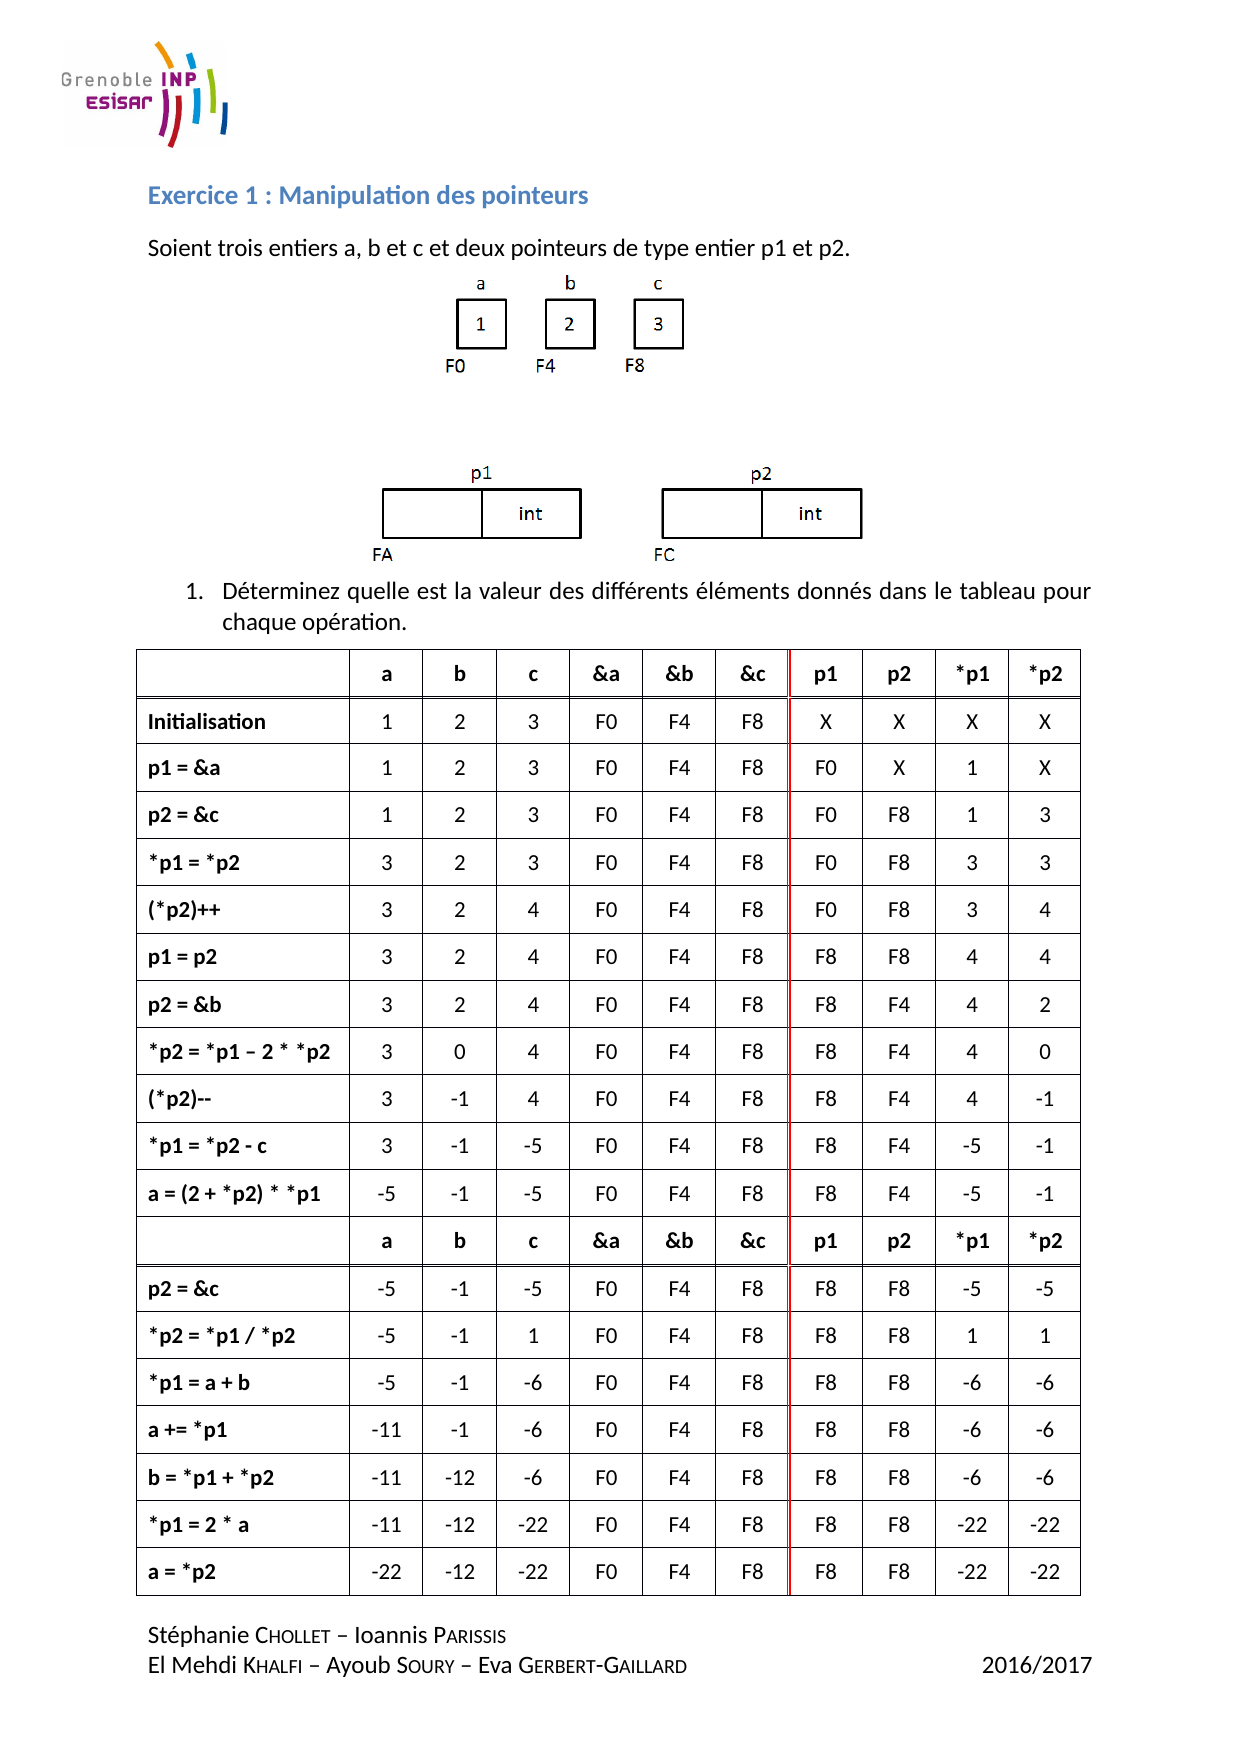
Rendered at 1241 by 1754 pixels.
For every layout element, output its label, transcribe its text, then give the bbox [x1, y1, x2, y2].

table_cell F0 [570, 1075, 642, 1122]
table_cell 2 [423, 981, 496, 1027]
table_cell -1 [423, 1267, 496, 1311]
table_cell 3 [497, 744, 569, 791]
table_cell F8 [791, 1170, 862, 1216]
table_cell F8 [863, 839, 935, 885]
table_cell F8 [716, 839, 787, 885]
table_cell F8 [716, 934, 787, 980]
table_cell F4 [863, 1075, 935, 1122]
table_cell F8 [716, 1501, 787, 1547]
table_cell F8 [863, 886, 935, 932]
table_cell F0 [570, 1359, 642, 1405]
table_cell 1 [936, 1312, 1008, 1358]
table_cell F8 [791, 1075, 862, 1122]
table_cell X [863, 744, 935, 791]
table_cell F4 [643, 981, 715, 1027]
table_cell F4 [863, 981, 935, 1027]
table_cell 4 [497, 1075, 569, 1122]
table_cell F4 [643, 1075, 715, 1122]
table_cell F4 [643, 1501, 715, 1547]
table_cell F8 [791, 981, 862, 1027]
table_cell 1 [936, 792, 1008, 838]
table_cell F4 [863, 1028, 935, 1074]
table_cell F8 [716, 1406, 787, 1453]
table_cell 3 [1009, 792, 1080, 838]
table_cell F0 [570, 1028, 642, 1074]
table_cell F4 [643, 1028, 715, 1074]
table_cell F8 [716, 1028, 787, 1074]
table_cell p1 = p2 [137, 934, 349, 980]
table_cell 3 [350, 1075, 422, 1122]
picture [61, 41, 228, 148]
table_cell 3 [350, 981, 422, 1027]
table_header b [423, 650, 496, 696]
list Déterminez quelle est la valeur des différents éléments donnés dans le tableau pour chaque opération. [185, 575, 1093, 636]
table_cell 3 [936, 839, 1008, 885]
table_cell 4 [936, 934, 1008, 980]
table_cell 4 [1009, 886, 1080, 932]
table_cell F0 [570, 1267, 642, 1311]
table_cell 3 [1009, 839, 1080, 885]
table_cell b [423, 1217, 496, 1263]
table_cell -6 [497, 1454, 569, 1500]
table_cell -5 [497, 1123, 569, 1169]
table_cell F0 [791, 792, 862, 838]
table_cell F8 [791, 1501, 862, 1547]
table_cell 4 [497, 934, 569, 980]
table_header *p1 [936, 650, 1008, 696]
table_cell F0 [570, 1123, 642, 1169]
table_cell -5 [497, 1170, 569, 1216]
table_cell X [1009, 744, 1080, 791]
table_cell F0 [570, 744, 642, 791]
table_cell -5 [936, 1267, 1008, 1311]
table_cell -6 [1009, 1406, 1080, 1453]
table_cell F8 [716, 981, 787, 1027]
table_cell -1 [423, 1075, 496, 1122]
table_cell -6 [497, 1359, 569, 1405]
table_cell 3 [350, 839, 422, 885]
table_cell 3 [497, 699, 569, 743]
table_cell -22 [350, 1548, 422, 1594]
table_cell 4 [497, 1028, 569, 1074]
table_cell F8 [716, 1267, 787, 1311]
table_cell 2 [423, 699, 496, 743]
table_header &a [570, 650, 642, 696]
table_cell F0 [570, 699, 642, 743]
table_cell F4 [643, 699, 715, 743]
table_cell 4 [936, 981, 1008, 1027]
table_cell F8 [791, 1028, 862, 1074]
table_cell F8 [791, 1123, 862, 1169]
table_cell X [863, 699, 935, 743]
table_cell -5 [350, 1359, 422, 1405]
table_cell p1 [791, 1217, 862, 1263]
table_cell F8 [863, 1267, 935, 1311]
table_cell F0 [570, 934, 642, 980]
table_cell -1 [1009, 1170, 1080, 1216]
table_cell c [497, 1217, 569, 1263]
table_cell a = (2 + *p2) * *p1 [137, 1170, 349, 1216]
table_cell 4 [936, 1028, 1008, 1074]
table_cell 0 [423, 1028, 496, 1074]
table_cell 2 [423, 839, 496, 885]
table_cell 0 [1009, 1028, 1080, 1074]
table_cell 3 [497, 792, 569, 838]
table_cell -11 [350, 1406, 422, 1453]
table_cell -6 [936, 1359, 1008, 1405]
table_cell X [936, 699, 1008, 743]
table_cell F8 [791, 1548, 862, 1594]
table_cell 1 [350, 744, 422, 791]
table_cell X [791, 699, 862, 743]
table_cell F4 [643, 744, 715, 791]
table_cell F8 [791, 1312, 862, 1358]
table_cell b = *p1 + *p2 [137, 1454, 349, 1500]
table_cell -5 [1009, 1267, 1080, 1311]
table_cell F8 [863, 1548, 935, 1594]
table_cell F4 [643, 792, 715, 838]
table_cell (*p2)-- [137, 1075, 349, 1122]
table_cell -1 [423, 1123, 496, 1169]
table_cell -22 [497, 1501, 569, 1547]
table_cell F0 [570, 1170, 642, 1216]
table_cell F0 [570, 1454, 642, 1500]
table_cell -6 [936, 1454, 1008, 1500]
table_cell -1 [1009, 1075, 1080, 1122]
table_cell 3 [350, 886, 422, 932]
table_cell 2 [423, 934, 496, 980]
table_cell F8 [716, 792, 787, 838]
table_header *p2 [1009, 650, 1080, 696]
table_cell *p2 = *p1 – 2 * *p2 [137, 1028, 349, 1074]
table_cell *p2 [1009, 1217, 1080, 1263]
table_cell 1 [936, 744, 1008, 791]
table_header &c [716, 650, 787, 696]
table_cell -12 [423, 1548, 496, 1594]
table_cell 2 [423, 792, 496, 838]
table_cell F4 [643, 934, 715, 980]
table_cell F0 [791, 886, 862, 932]
table_cell F0 [791, 839, 862, 885]
table_cell &c [716, 1217, 787, 1263]
table_header p2 [863, 650, 935, 696]
table_cell F4 [643, 1123, 715, 1169]
table_cell p1 = &a [137, 744, 349, 791]
table_cell -5 [350, 1267, 422, 1311]
table_cell p2 = &b [137, 981, 349, 1027]
table_cell F4 [643, 1267, 715, 1311]
table_cell F8 [863, 1359, 935, 1405]
table_cell F0 [570, 1406, 642, 1453]
table_cell a = *p2 [137, 1548, 349, 1594]
table_cell 3 [936, 886, 1008, 932]
table_cell -12 [423, 1501, 496, 1547]
table_cell 3 [497, 839, 569, 885]
table_cell F8 [716, 1123, 787, 1169]
table_cell -6 [936, 1406, 1008, 1453]
table_cell -1 [1009, 1123, 1080, 1169]
table_cell X [1009, 699, 1080, 743]
table_cell F4 [643, 1312, 715, 1358]
table_cell F4 [643, 1548, 715, 1594]
table_cell F8 [791, 1406, 862, 1453]
table_header c [497, 650, 569, 696]
table_cell 3 [350, 1028, 422, 1074]
table_cell a += *p1 [137, 1406, 349, 1453]
table_cell p2 [863, 1217, 935, 1263]
table_cell *p1 = *p2 - c [137, 1123, 349, 1169]
table_cell F4 [643, 1454, 715, 1500]
text Soient trois entiers a, b et c et deux pointeurs de type entier p1 et p2. [148, 232, 1093, 262]
table_cell -5 [936, 1170, 1008, 1216]
table_cell F8 [863, 1501, 935, 1547]
table_cell -5 [497, 1267, 569, 1311]
table_cell 3 [350, 1123, 422, 1169]
table_cell -12 [423, 1454, 496, 1500]
table_cell 3 [350, 934, 422, 980]
table_cell F8 [791, 1267, 862, 1311]
table_cell F8 [863, 1406, 935, 1453]
table_cell 2 [423, 744, 496, 791]
table_cell 1 [497, 1312, 569, 1358]
table_cell F4 [643, 1406, 715, 1453]
table_cell p2 = &c [137, 1267, 349, 1311]
table_cell -5 [350, 1312, 422, 1358]
table_cell -11 [350, 1501, 422, 1547]
table_cell 4 [497, 981, 569, 1027]
table_cell [137, 1217, 349, 1263]
table_cell -22 [1009, 1501, 1080, 1547]
table_cell Initialisation [137, 699, 349, 743]
table_cell -1 [423, 1406, 496, 1453]
table_cell 4 [936, 1075, 1008, 1122]
table_cell a [350, 1217, 422, 1263]
table_cell -1 [423, 1312, 496, 1358]
table_cell -6 [497, 1406, 569, 1453]
table_cell F8 [863, 1312, 935, 1358]
table_cell -5 [936, 1123, 1008, 1169]
table_cell F8 [716, 1454, 787, 1500]
table_cell *p1 = *p2 [137, 839, 349, 885]
table_cell F8 [716, 1359, 787, 1405]
table_cell F8 [863, 1454, 935, 1500]
table_cell F8 [791, 1454, 862, 1500]
table_cell -22 [936, 1548, 1008, 1594]
table_cell F8 [863, 934, 935, 980]
table_header &b [643, 650, 715, 696]
table_cell (*p2)++ [137, 886, 349, 932]
table_cell F0 [570, 1548, 642, 1594]
picture [364, 262, 876, 574]
subtitle Exercice 1 : Manipulation des pointeurs [148, 178, 1093, 211]
table_cell 2 [1009, 981, 1080, 1027]
table_cell *p2 = *p1 / *p2 [137, 1312, 349, 1358]
table_cell F8 [791, 934, 862, 980]
table_cell F4 [643, 839, 715, 885]
table_cell -6 [1009, 1454, 1080, 1500]
table_cell -22 [497, 1548, 569, 1594]
table_cell &a [570, 1217, 642, 1263]
table_cell &b [643, 1217, 715, 1263]
table_cell F8 [716, 1170, 787, 1216]
table_header a [350, 650, 422, 696]
table_cell F4 [863, 1170, 935, 1216]
table_cell F0 [570, 792, 642, 838]
table_cell -1 [423, 1359, 496, 1405]
table_cell -22 [936, 1501, 1008, 1547]
table_cell *p1 = a + b [137, 1359, 349, 1405]
table_cell F4 [643, 1170, 715, 1216]
table_cell p2 = &c [137, 792, 349, 838]
table_cell F8 [863, 792, 935, 838]
table_cell F8 [716, 886, 787, 932]
table_cell F8 [716, 1548, 787, 1594]
table_cell F8 [716, 744, 787, 791]
table_cell F8 [716, 699, 787, 743]
table_header [137, 650, 349, 696]
table_cell 1 [350, 792, 422, 838]
table_cell 4 [497, 886, 569, 932]
table_cell F4 [643, 1359, 715, 1405]
table_cell F0 [570, 1312, 642, 1358]
table_cell F0 [570, 886, 642, 932]
table_cell F8 [791, 1359, 862, 1405]
table_cell F4 [643, 886, 715, 932]
table_cell F8 [716, 1075, 787, 1122]
table_cell F0 [791, 744, 862, 791]
table_cell *p1 [936, 1217, 1008, 1263]
table_header p1 [791, 650, 862, 696]
table_cell -5 [350, 1170, 422, 1216]
table_cell F0 [570, 839, 642, 885]
table_cell F4 [863, 1123, 935, 1169]
table_cell *p1 = 2 * a [137, 1501, 349, 1547]
table_cell -6 [1009, 1359, 1080, 1405]
table_cell -11 [350, 1454, 422, 1500]
table_cell F0 [570, 1501, 642, 1547]
table_cell 2 [423, 886, 496, 932]
table_cell F8 [716, 1312, 787, 1358]
table_cell F0 [570, 981, 642, 1027]
table_cell -1 [423, 1170, 496, 1216]
table_cell 4 [1009, 934, 1080, 980]
table_cell 1 [350, 699, 422, 743]
table_cell 1 [1009, 1312, 1080, 1358]
table_cell -22 [1009, 1548, 1080, 1594]
